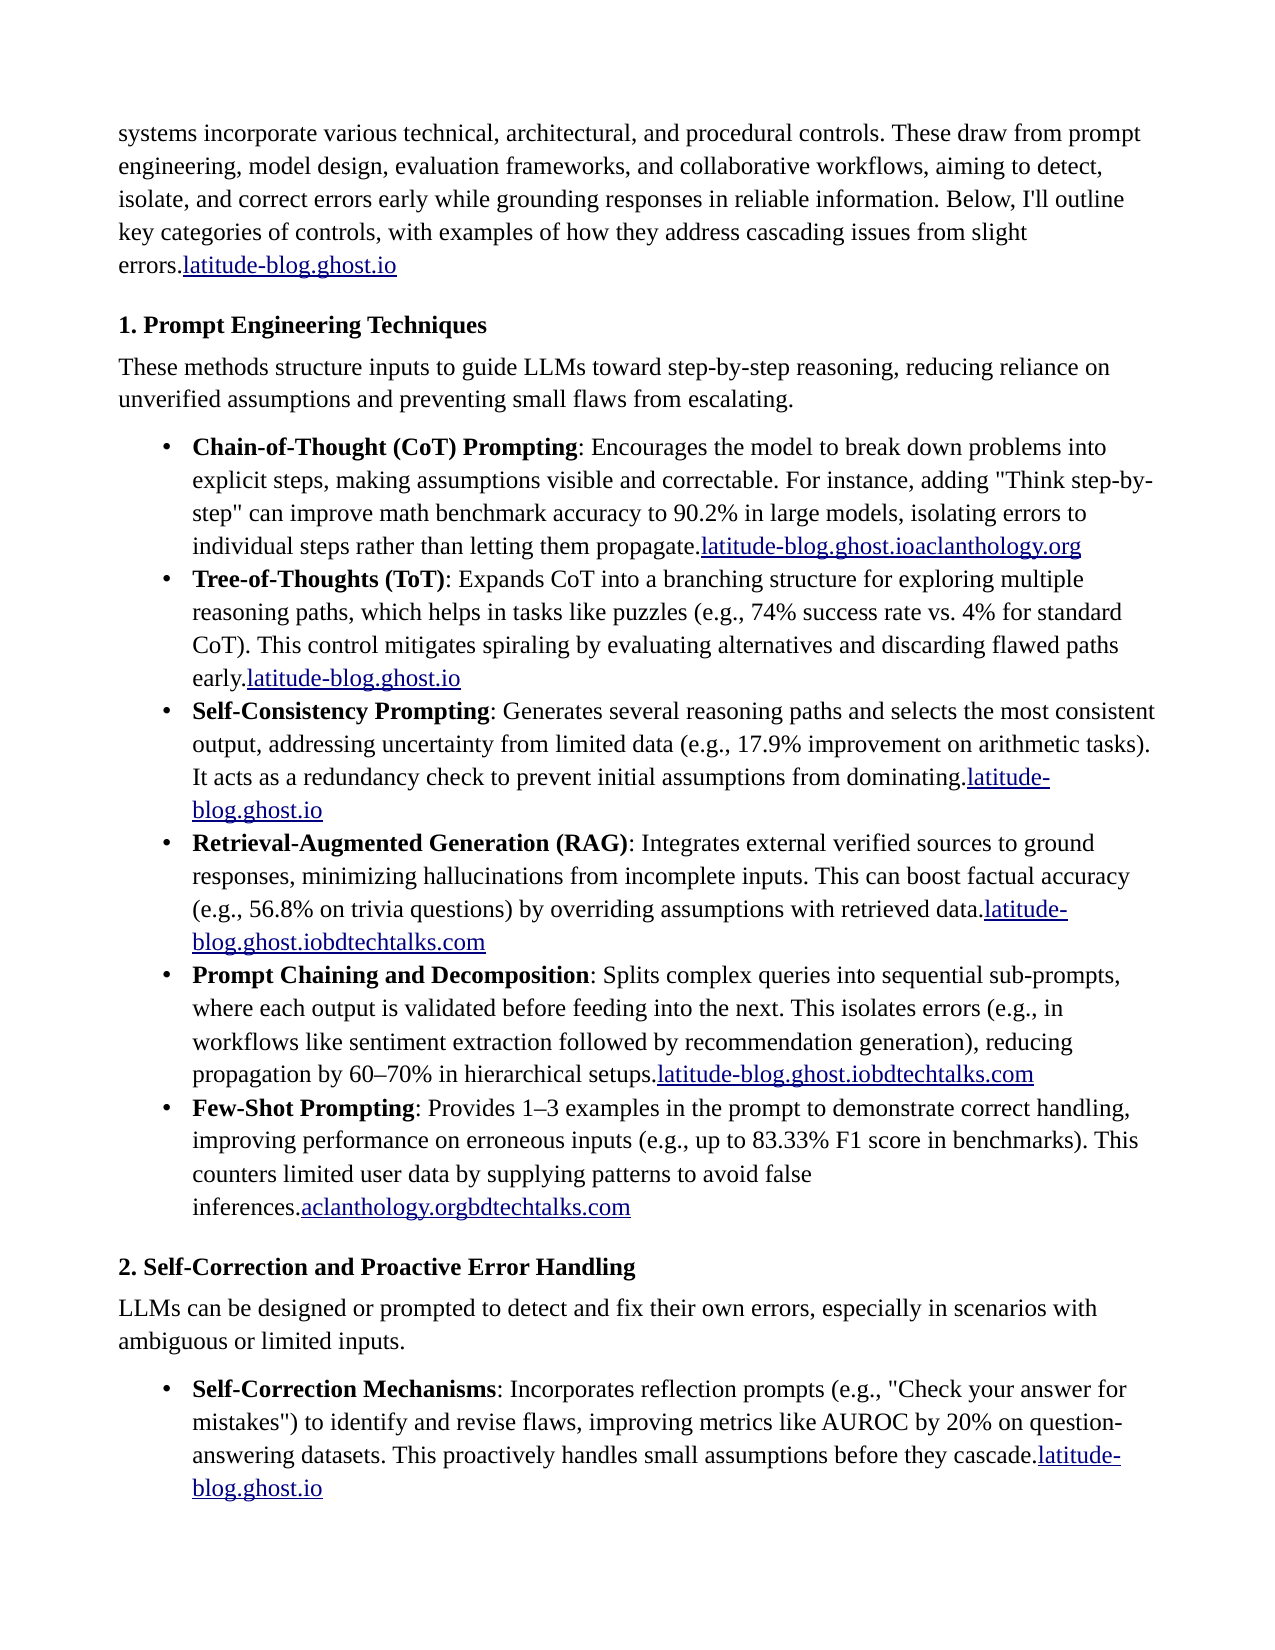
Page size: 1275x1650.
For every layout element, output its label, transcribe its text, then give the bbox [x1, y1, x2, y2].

list Self-Consistency Prompting: Generates several reasoning paths and selects the most consistent output, addressing uncertainty from limited data (e.g., 17.9% improvement on arithmetic tasks). It acts as a redundancy check to prevent initial assumptions from dominating.latitude-blog.ghost.io [162, 696, 1157, 824]
subtitle 1. Prompt Engineering Techniques [118, 310, 1157, 339]
text systems incorporate various technical, architectural, and procedural controls. These draw from prompt engineering, model design, evaluation frameworks, and collaborative workflows, aiming to detect, isolate, and correct errors early while grounding responses in reliable information. Below, I'll outline key categories of controls, with examples of how they address cascading issues from slight errors.latitude-blog.ghost.io [118, 118, 1157, 279]
list Self-Correction Mechanisms: Incorporates reflection prompts (e.g., "Check your answer for mistakes") to identify and revise flaws, improving metrics like AUROC by 20% on question-answering datasets. This proactively handles small assumptions before they cascade.latitude-blog.ghost.io [162, 1374, 1157, 1501]
text LLMs can be designed or prompted to detect and fix their own errors, especially in scenarios with ambiguous or limited inputs. [118, 1293, 1157, 1355]
list Chain-of-Thought (CoT) Prompting: Encourages the model to break down problems into explicit steps, making assumptions visible and correctable. For instance, adding "Think step-by-step" can improve math benchmark accuracy to 90.2% in large models, isolating errors to individual steps rather than letting them propagate.latitude-blog.ghost.ioaclanthology.org [162, 432, 1157, 560]
subtitle 2. Self-Correction and Proactive Error Handling [118, 1252, 1157, 1281]
list Few-Shot Prompting: Provides 1–3 examples in the prompt to demonstrate correct handling, improving performance on erroneous inputs (e.g., up to 83.33% F1 score in benchmarks). This counters limited user data by supplying patterns to avoid false inferences.aclanthology.orgbdtechtalks.com [162, 1093, 1157, 1220]
list Tree-of-Thoughts (ToT): Expands CoT into a branching structure for exploring multiple reasoning paths, which helps in tasks like puzzles (e.g., 74% success rate vs. 4% for standard CoT). This control mitigates spiraling by evaluating alternatives and discarding flawed paths early.latitude-blog.ghost.io [162, 564, 1157, 692]
list Retrieval-Augmented Generation (RAG): Integrates external verified sources to ground responses, minimizing hallucinations from incomplete inputs. This can boost factual accuracy (e.g., 56.8% on trivia questions) by overriding assumptions with retrieved data.latitude-blog.ghost.iobdtechtalks.com [162, 828, 1157, 956]
list Prompt Chaining and Decomposition: Splits complex queries into sequential sub-prompts, where each output is validated before feeding into the next. This isolates errors (e.g., in workflows like sentiment extraction followed by recommendation generation), reducing propagation by 60–70% in hierarchical setups.latitude-blog.ghost.iobdtechtalks.com [162, 961, 1157, 1088]
text These methods structure inputs to guide LLMs toward step-by-step reasoning, reducing reliance on unverified assumptions and preventing small flaws from escalating. [118, 352, 1157, 413]
